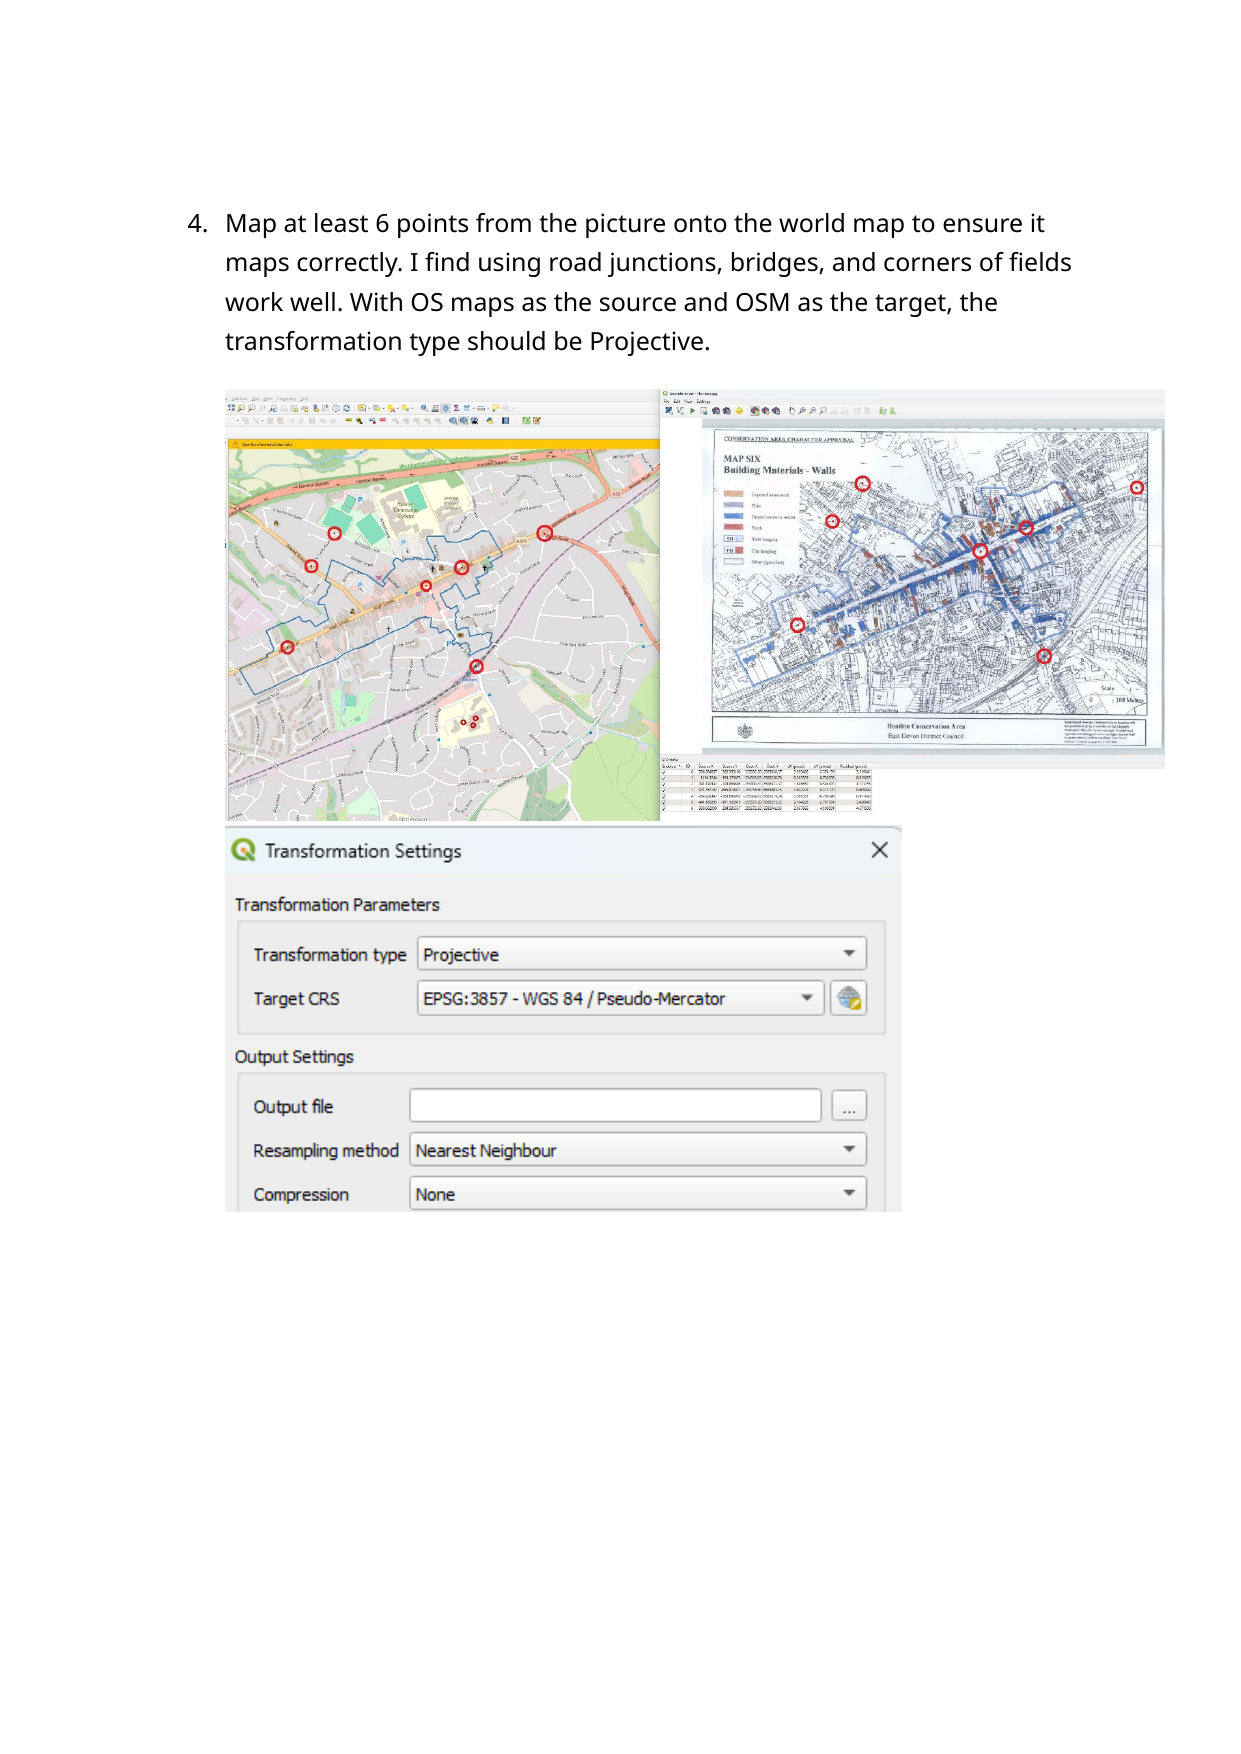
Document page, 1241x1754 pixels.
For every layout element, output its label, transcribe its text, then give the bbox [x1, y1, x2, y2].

list Map at least 6 points from the picture onto the world map to ensure it maps correctly. I find using road junctions, bridges, and corners of fields work well. With OS maps as the source and OSM as the target, the transformation type should be Projective. [187, 206, 1090, 1211]
